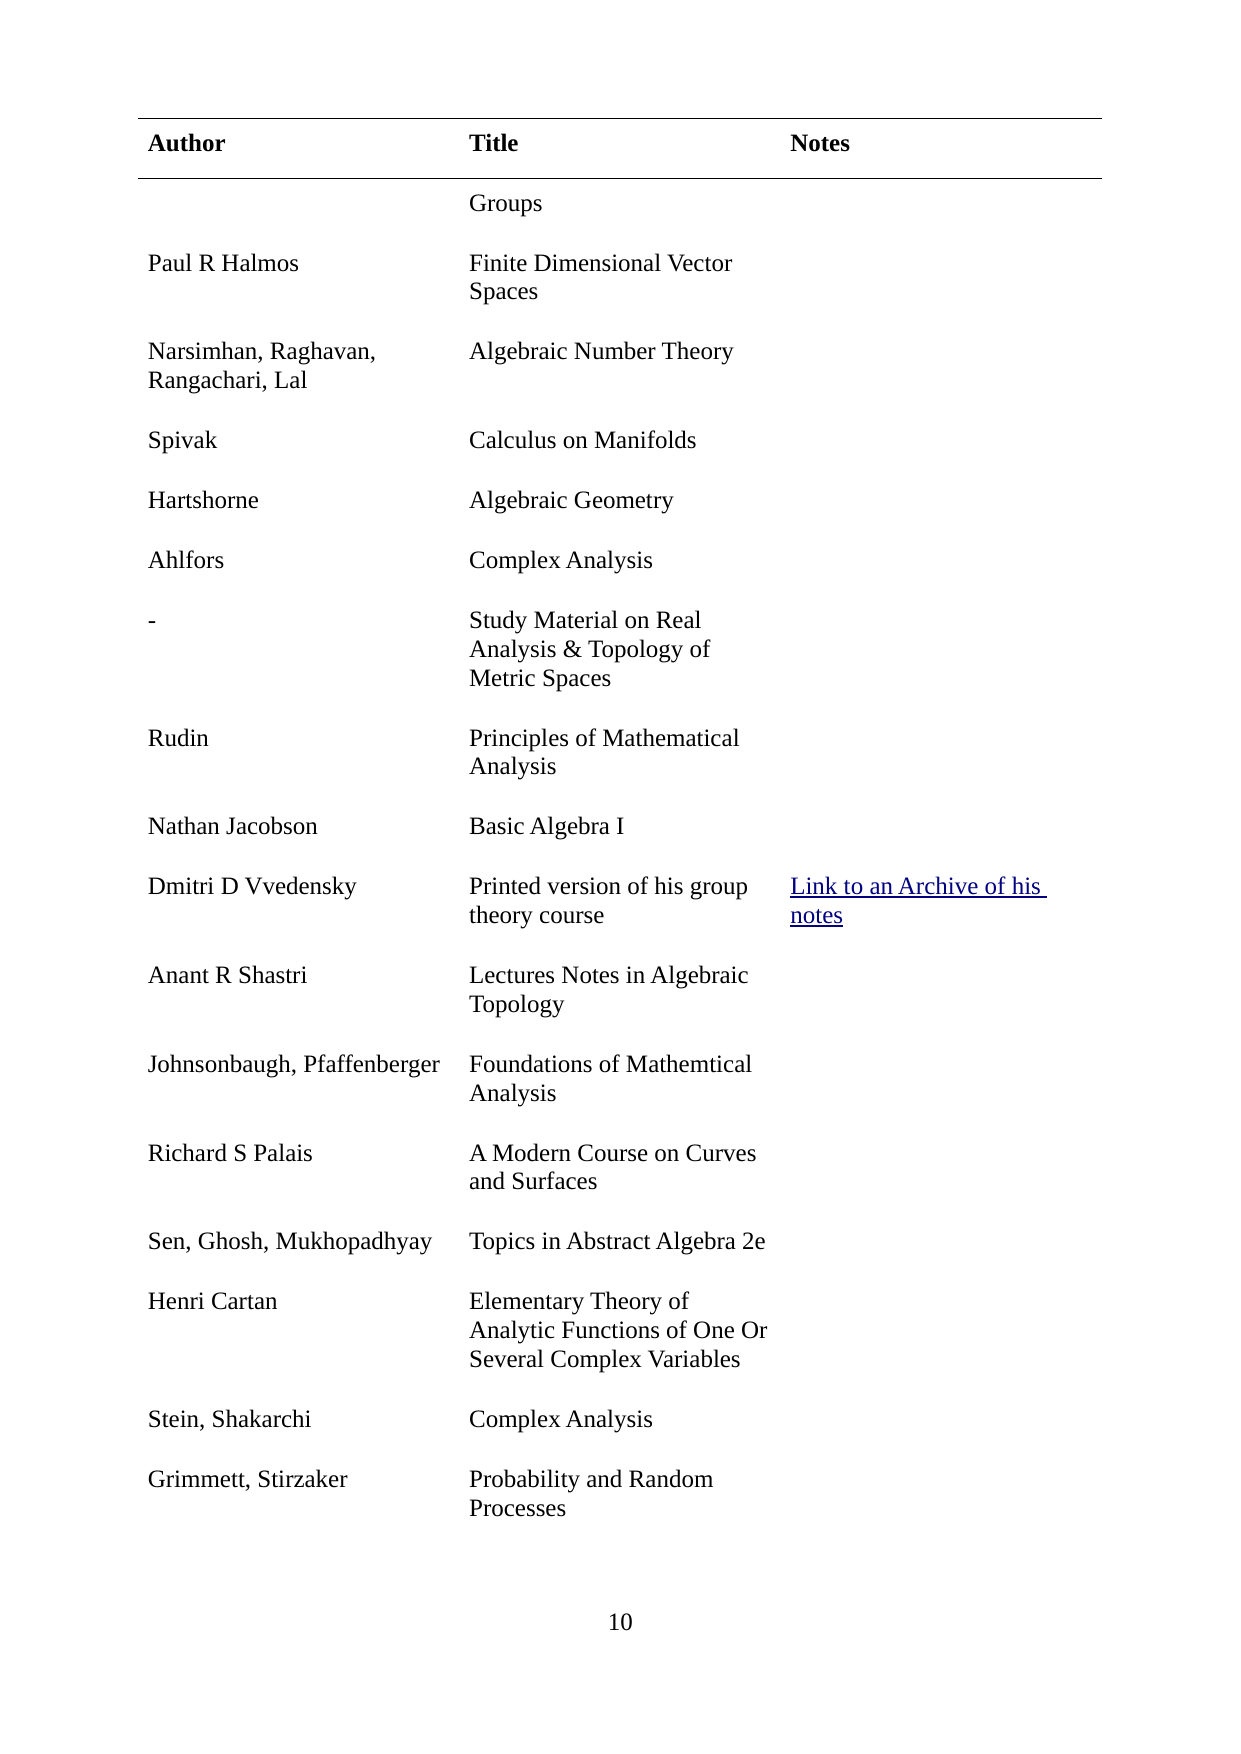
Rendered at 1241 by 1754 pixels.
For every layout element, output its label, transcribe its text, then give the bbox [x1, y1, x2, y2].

table_cell Groups [460, 179, 781, 238]
table_cell Finite Dimensional Vector Spaces [460, 238, 781, 327]
table_header Title [460, 119, 781, 178]
table_cell A Modern Course on Curves and Surfaces [460, 1128, 781, 1217]
table_cell Complex Analysis [460, 536, 781, 596]
table_header Notes [781, 119, 1102, 178]
table_cell [781, 713, 1102, 802]
table_cell [781, 179, 1102, 238]
table_cell [781, 802, 1102, 862]
table_cell Foundations of Mathemtical Analysis [460, 1040, 781, 1128]
table_cell Sen, Ghosh, Mukhopadhyay [138, 1217, 459, 1277]
table_cell Link to an Archive of his notes [781, 862, 1102, 951]
table_cell Hartshorne [138, 476, 459, 536]
table_cell [781, 951, 1102, 1039]
table_cell [781, 416, 1102, 476]
table_cell Rudin [138, 713, 459, 802]
table_cell Johnsonbaugh, Pfaffenberger [138, 1040, 459, 1128]
table_cell Henri Cartan [138, 1277, 459, 1394]
table_cell Complex Analysis [460, 1395, 781, 1454]
table_cell Printed version of his group theory course [460, 862, 781, 951]
table_cell [781, 1217, 1102, 1277]
table_cell [138, 179, 459, 238]
table_cell [781, 536, 1102, 596]
table_cell Anant R Shastri [138, 951, 459, 1039]
table_cell Basic Algebra I [460, 802, 781, 862]
table_cell [781, 596, 1102, 713]
table_cell Richard S Palais [138, 1128, 459, 1217]
table_cell [781, 1277, 1102, 1394]
table_cell [781, 476, 1102, 536]
table_cell [781, 1128, 1102, 1217]
table_cell Stein, Shakarchi [138, 1395, 459, 1454]
table_cell [781, 238, 1102, 327]
table_cell Spivak [138, 416, 459, 476]
table_cell Elementary Theory of Analytic Functions of One Or Several Complex Variables [460, 1277, 781, 1394]
table_cell [781, 1040, 1102, 1128]
table_cell Nathan Jacobson [138, 802, 459, 862]
table_cell Topics in Abstract Algebra 2e [460, 1217, 781, 1277]
table_cell Calculus on Manifolds [460, 416, 781, 476]
table_cell Study Material on Real Analysis & Topology of Metric Spaces [460, 596, 781, 713]
table_cell Ahlfors [138, 536, 459, 596]
table_cell - [138, 596, 459, 713]
table_cell Grimmett, Stirzaker [138, 1455, 459, 1543]
table_header Author [138, 119, 459, 178]
table_cell Paul R Halmos [138, 238, 459, 327]
table_cell Dmitri D Vvedensky [138, 862, 459, 951]
table_cell Lectures Notes in Algebraic Topology [460, 951, 781, 1039]
table_cell Principles of Mathematical Analysis [460, 713, 781, 802]
table_cell [781, 1455, 1102, 1543]
table_cell [781, 327, 1102, 416]
table_cell Probability and Random Processes [460, 1455, 781, 1543]
table_cell Narsimhan, Raghavan, Rangachari, Lal [138, 327, 459, 416]
table_cell Algebraic Geometry [460, 476, 781, 536]
table_cell Algebraic Number Theory [460, 327, 781, 416]
table_cell [781, 1395, 1102, 1454]
